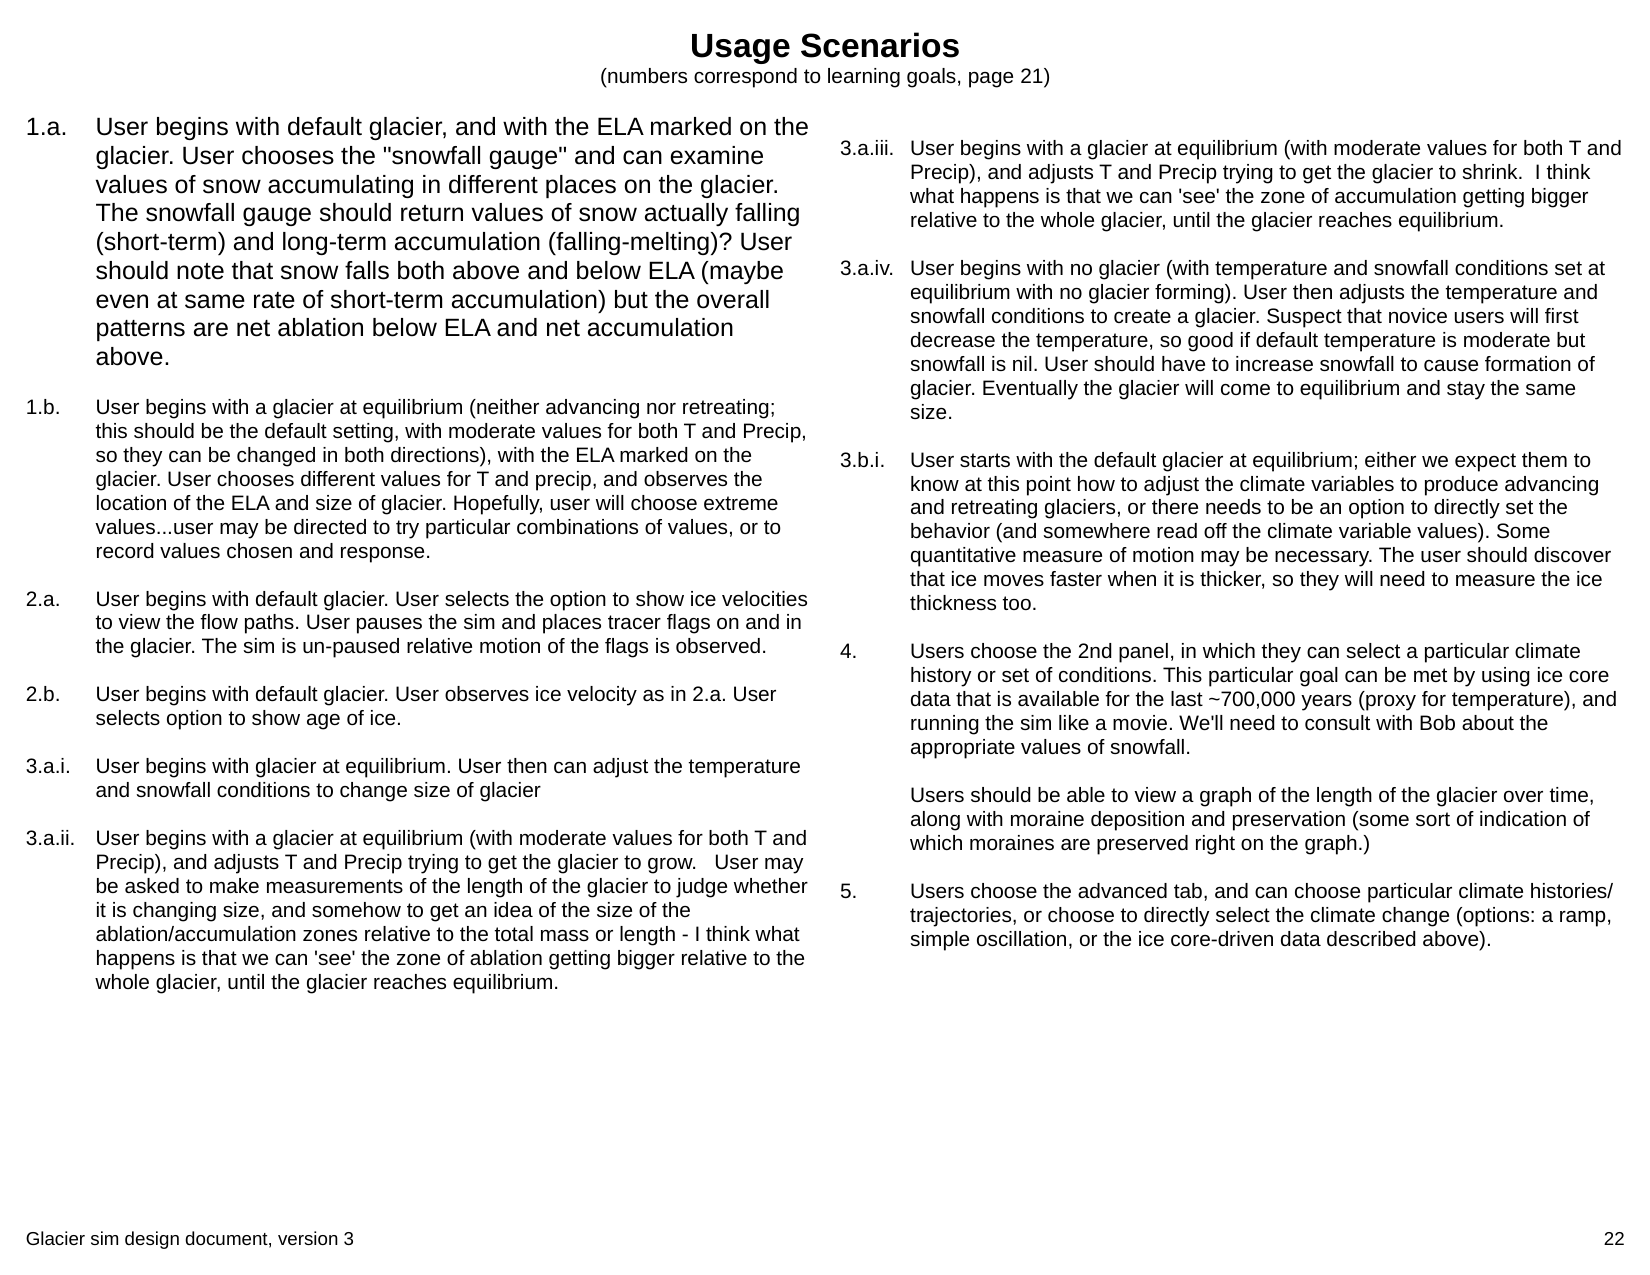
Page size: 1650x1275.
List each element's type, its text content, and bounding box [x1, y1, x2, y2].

text 3.a.i. User begins with glacier at equilibrium. User then can adjust the temperature and snowfall conditions to change size of glacier [26, 754, 810, 802]
text Users should be able to view a graph of the length of the glacier over time, along with moraine deposition and preservation (some sort of indication of which moraines are preserved right on the graph.) [840, 783, 1624, 855]
text 2.a. User begins with default glacier. User selects the option to show ice velocities to view the flow paths. User pauses the sim and places tracer flags on and in the glacier. The sim is un-paused relative motion of the flags is observed. [26, 586, 810, 658]
text 2.b. User begins with default glacier. User observes ice velocity as in 2.a. User selects option to show age of ice. [26, 682, 810, 730]
text 4. Users choose the 2nd panel, in which they can select a particular climate history or set of conditions. This particular goal can be met by using ice core data that is available for the last ~700,000 years (proxy for temperature), and running the sim like a movie. We'll need to consult with Bob about the appropriate values of snowfall. [840, 639, 1624, 759]
subtitle Usage Scenarios [26, 26, 1624, 64]
text 1.b. User begins with a glacier at equilibrium (neither advancing nor retreating; this should be the default setting, with moderate values for both T and Precip, so they can be changed in both directions), with the ELA marked on the glacier. User chooses different values for T and precip, and observes the location of the ELA and size of glacier. Hopefully, user will choose extreme values...user may be directed to try particular combinations of values, or to record values chosen and response. [26, 395, 810, 562]
text 3.a.iii. User begins with a glacier at equilibrium (with moderate values for both T and Precip), and adjusts T and Precip trying to get the glacier to shrink. I think what happens is that we can 'see' the zone of accumulation getting bigger relative to the whole glacier, until the glacier reaches equilibrium. [840, 136, 1624, 232]
text 5. Users choose the advanced tab, and can choose particular climate histories/ trajectories, or choose to directly select the climate change (options: a ramp, simple oscillation, or the ice core-driven data described above). [840, 879, 1624, 951]
text 1.a. User begins with default glacier, and with the ELA marked on the glacier. User chooses the "snowfall gauge" and can examine values of snow accumulating in different places on the glacier. The snowfall gauge should return values of snow actually falling (short-term) and long-term accumulation (falling-melting)? User should note that snow falls both above and below ELA (maybe even at same rate of short-term accumulation) but the overall patterns are net ablation below ELA and net accumulation above. [26, 112, 810, 371]
text 3.b.i. User starts with the default glacier at equilibrium; either we expect them to know at this point how to adjust the climate variables to produce advancing and retreating glaciers, or there needs to be an option to directly set the behavior (and somewhere read off the climate variable values). Some quantitative measure of motion may be necessary. The user should discover that ice moves faster when it is thicker, so they will need to measure the ice thickness too. [840, 447, 1624, 615]
text 3.a.ii. User begins with a glacier at equilibrium (with moderate values for both T and Precip), and adjusts T and Precip trying to get the glacier to grow. User may be asked to make measurements of the length of the glacier to judge whether it is changing size, and somehow to get an idea of the size of the ablation/accumulation zones relative to the total mass or length - I think what happens is that we can 'see' the zone of ablation getting bigger relative to the whole glacier, until the glacier reaches equilibrium. [26, 826, 810, 994]
text 3.a.iv. User begins with no glacier (with temperature and snowfall conditions set at equilibrium with no glacier forming). User then adjusts the temperature and snowfall conditions to create a glacier. Suspect that novice users will first decrease the temperature, so good if default temperature is moderate but snowfall is nil. User should have to increase snowfall to cause formation of glacier. Eventually the glacier will come to equilibrium and stay the same size. [840, 256, 1624, 423]
subtitle (numbers correspond to learning goals, page 21) [26, 64, 1624, 88]
